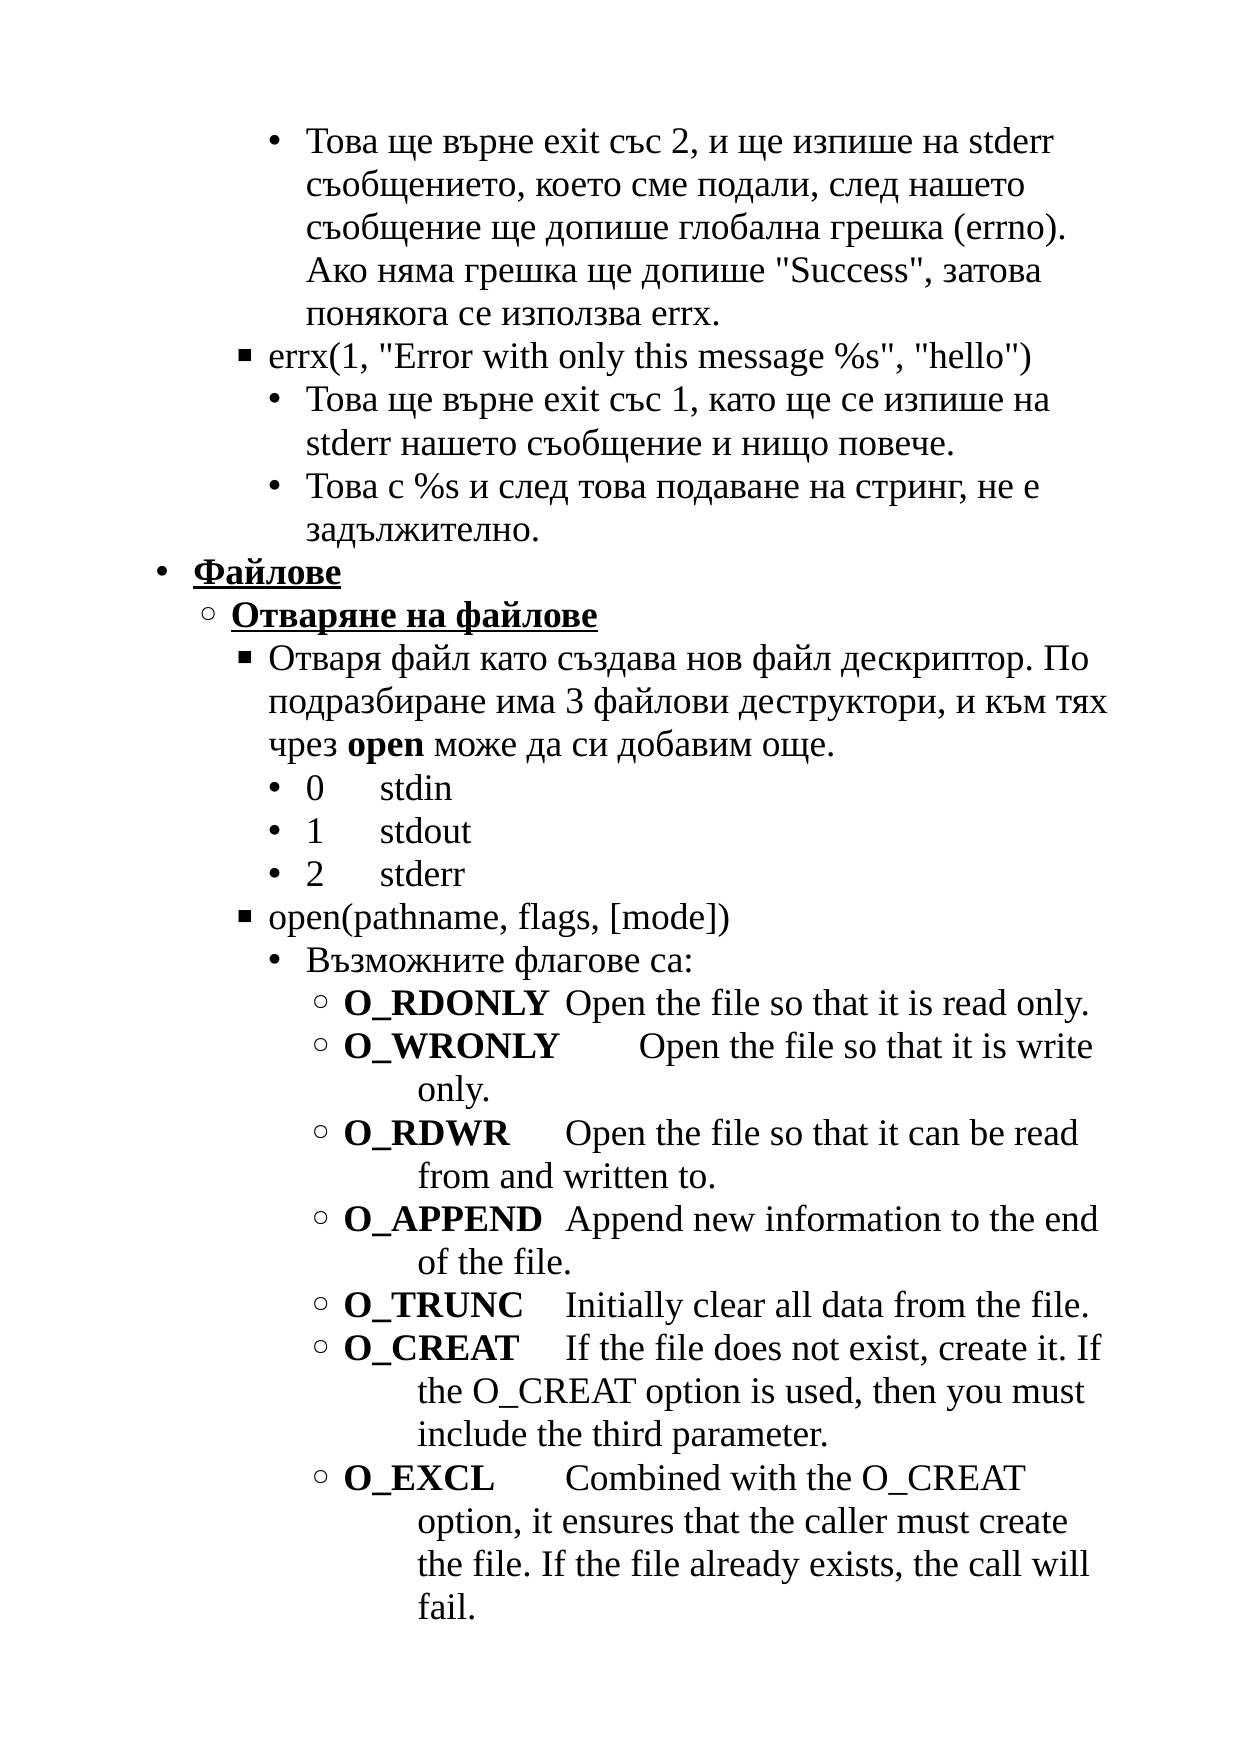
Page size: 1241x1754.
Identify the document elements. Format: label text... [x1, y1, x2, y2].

list 1 stdout [268, 808, 1122, 851]
list Възможните флагове са: [268, 937, 1122, 981]
list Файлове [156, 549, 1122, 592]
list errx(1, "Error with only this message %s", "hello") [231, 334, 1122, 377]
list 0 stdin [268, 765, 1122, 808]
list O_WRONLY Open the file so that it is write only. [306, 1024, 1122, 1110]
list O_EXCL Combined with the O_CREAT option, it ensures that the caller must create the file. If the file already exists, the call will fail. [306, 1455, 1122, 1627]
list Това ще върне exit със 2, и ще изпише на stderr съобщението, което сме подали, след нашето съобщение ще допише глобална грешка (errno). Ако няма грешка ще допише "Success", затова понякога се използва errx. [268, 118, 1122, 334]
list Отваря файл като създава нов файл дескриптор. По подразбиране има 3 файлови деструктори, и към тях чрез open може да си добавим още. [231, 636, 1122, 765]
list O_RDWR Open the file so that it can be read from and written to. [306, 1110, 1122, 1196]
list 2 stderr [268, 851, 1122, 894]
list Отваряне на файлове [193, 592, 1122, 636]
list O_CREAT If the file does not exist, create it. If the O_CREAT option is used, then you must include the third parameter. [306, 1326, 1122, 1455]
list O_RDONLY Open the file so that it is read only. [306, 981, 1122, 1024]
list O_TRUNC Initially clear all data from the file. [306, 1282, 1122, 1326]
list O_APPEND Append new information to the end of the file. [306, 1196, 1122, 1282]
list Това ще върне exit със 1, като ще се изпише на stderr нашето съобщение и нищо повече. [268, 377, 1122, 463]
list Това с %s и след това подаване на стринг, не е задължително. [268, 463, 1122, 549]
list open(pathname, flags, [mode]) [231, 894, 1122, 937]
